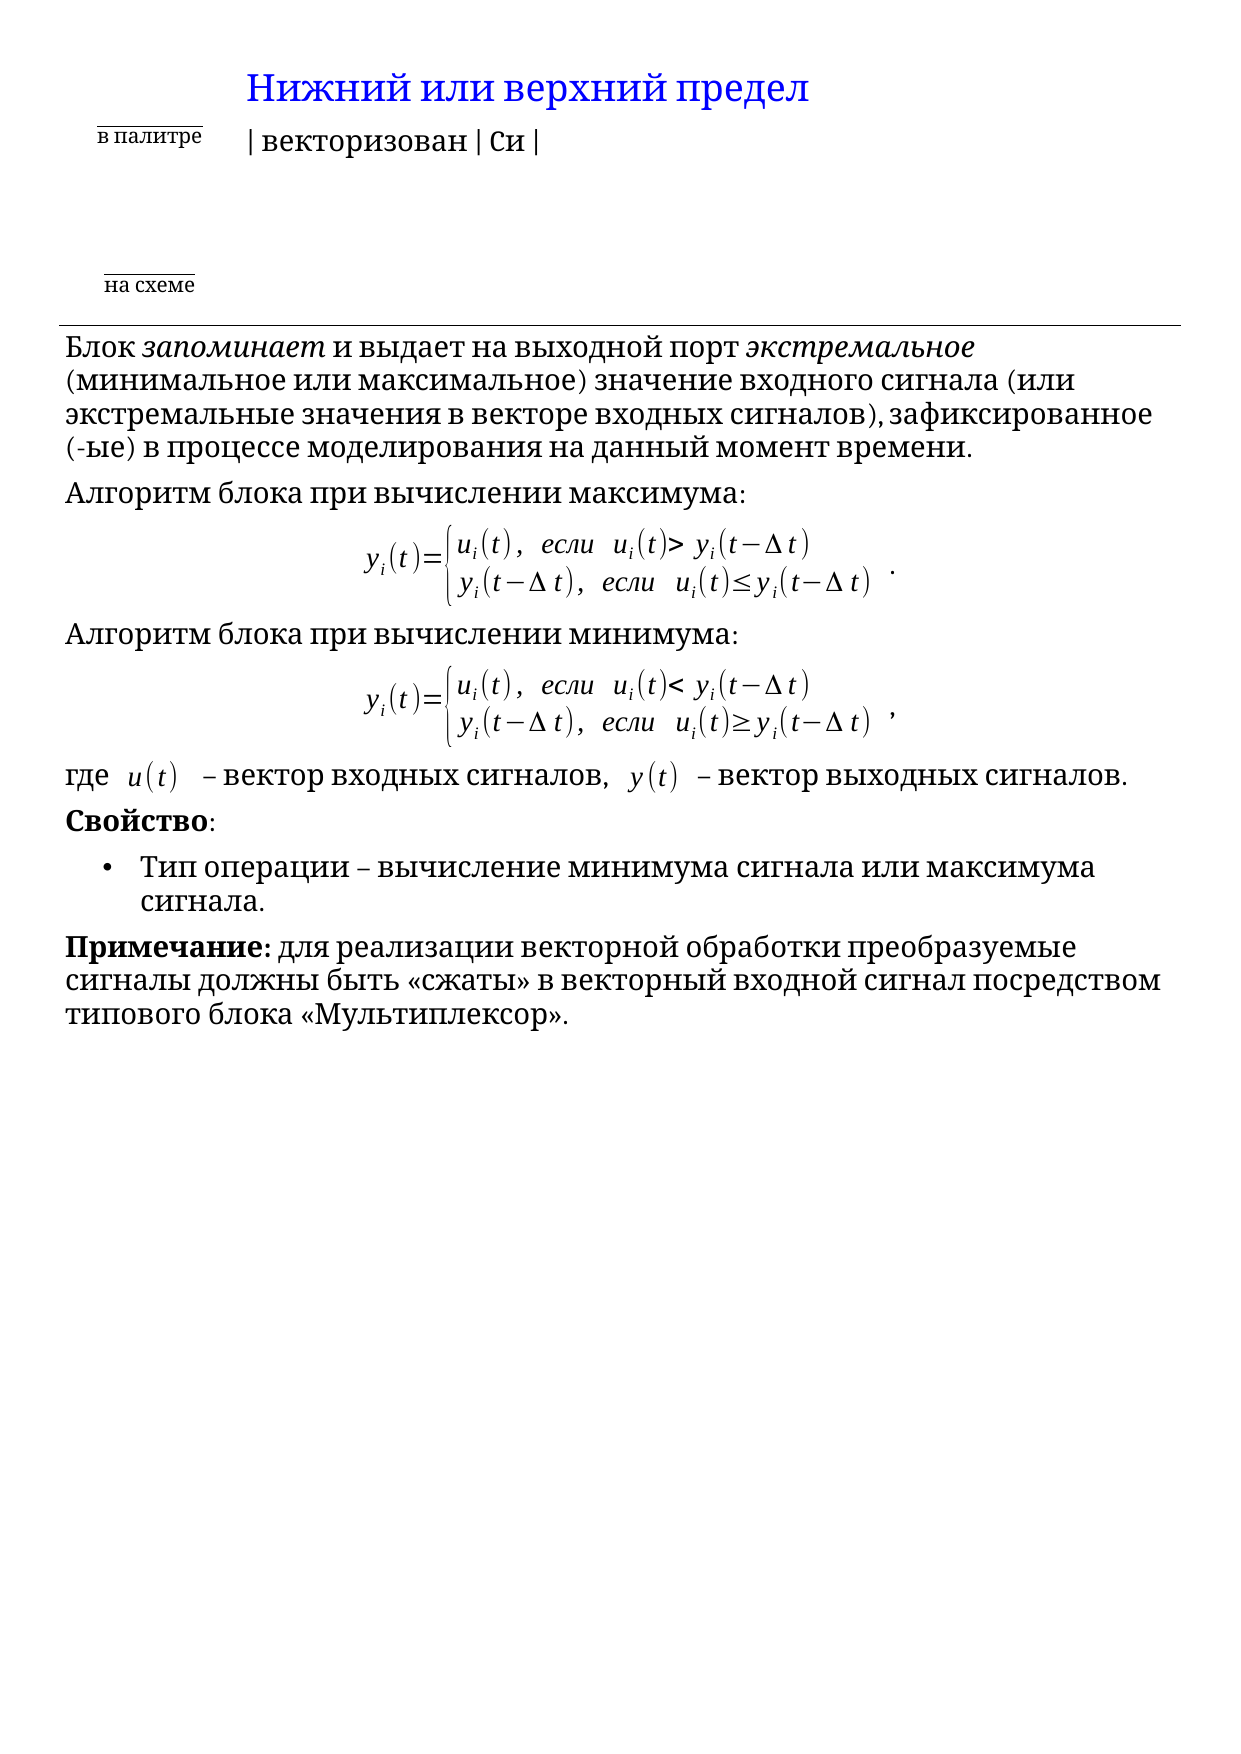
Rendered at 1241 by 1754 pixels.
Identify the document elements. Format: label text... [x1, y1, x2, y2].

table_cell [59, 176, 240, 268]
table_cell [240, 176, 1181, 268]
table_header Нижний или верхний предел [240, 59, 1181, 119]
table_cell | векторизован | Cи | [240, 119, 1181, 176]
table_cell [240, 268, 1181, 325]
table_header [59, 59, 240, 119]
table_cell в палитре [59, 119, 240, 176]
table_cell на схеме [59, 268, 240, 325]
table_cell Блок запоминает и выдает на выходной порт экстремальное (минимальное или максимальное) значение входного сигнала (или экстремальные значения в векторе входных сигналов), зафиксированное (-ые) в процессе моделирования на данный момент времени. Алгоритм блока при вычислении максимума: . Алгоритм блока при вычислении минимума: , где – вектор входных сигналов,– вектор выходных сигналов. Свойство: Тип операции – вычисление минимума сигнала или максимума сигнала. Примечание: для реализации векторной обработки преобразуемые сигналы должны быть «сжаты» в векторный входной сигнал посредством типового блока «Мультиплексор». [59, 326, 1181, 1050]
